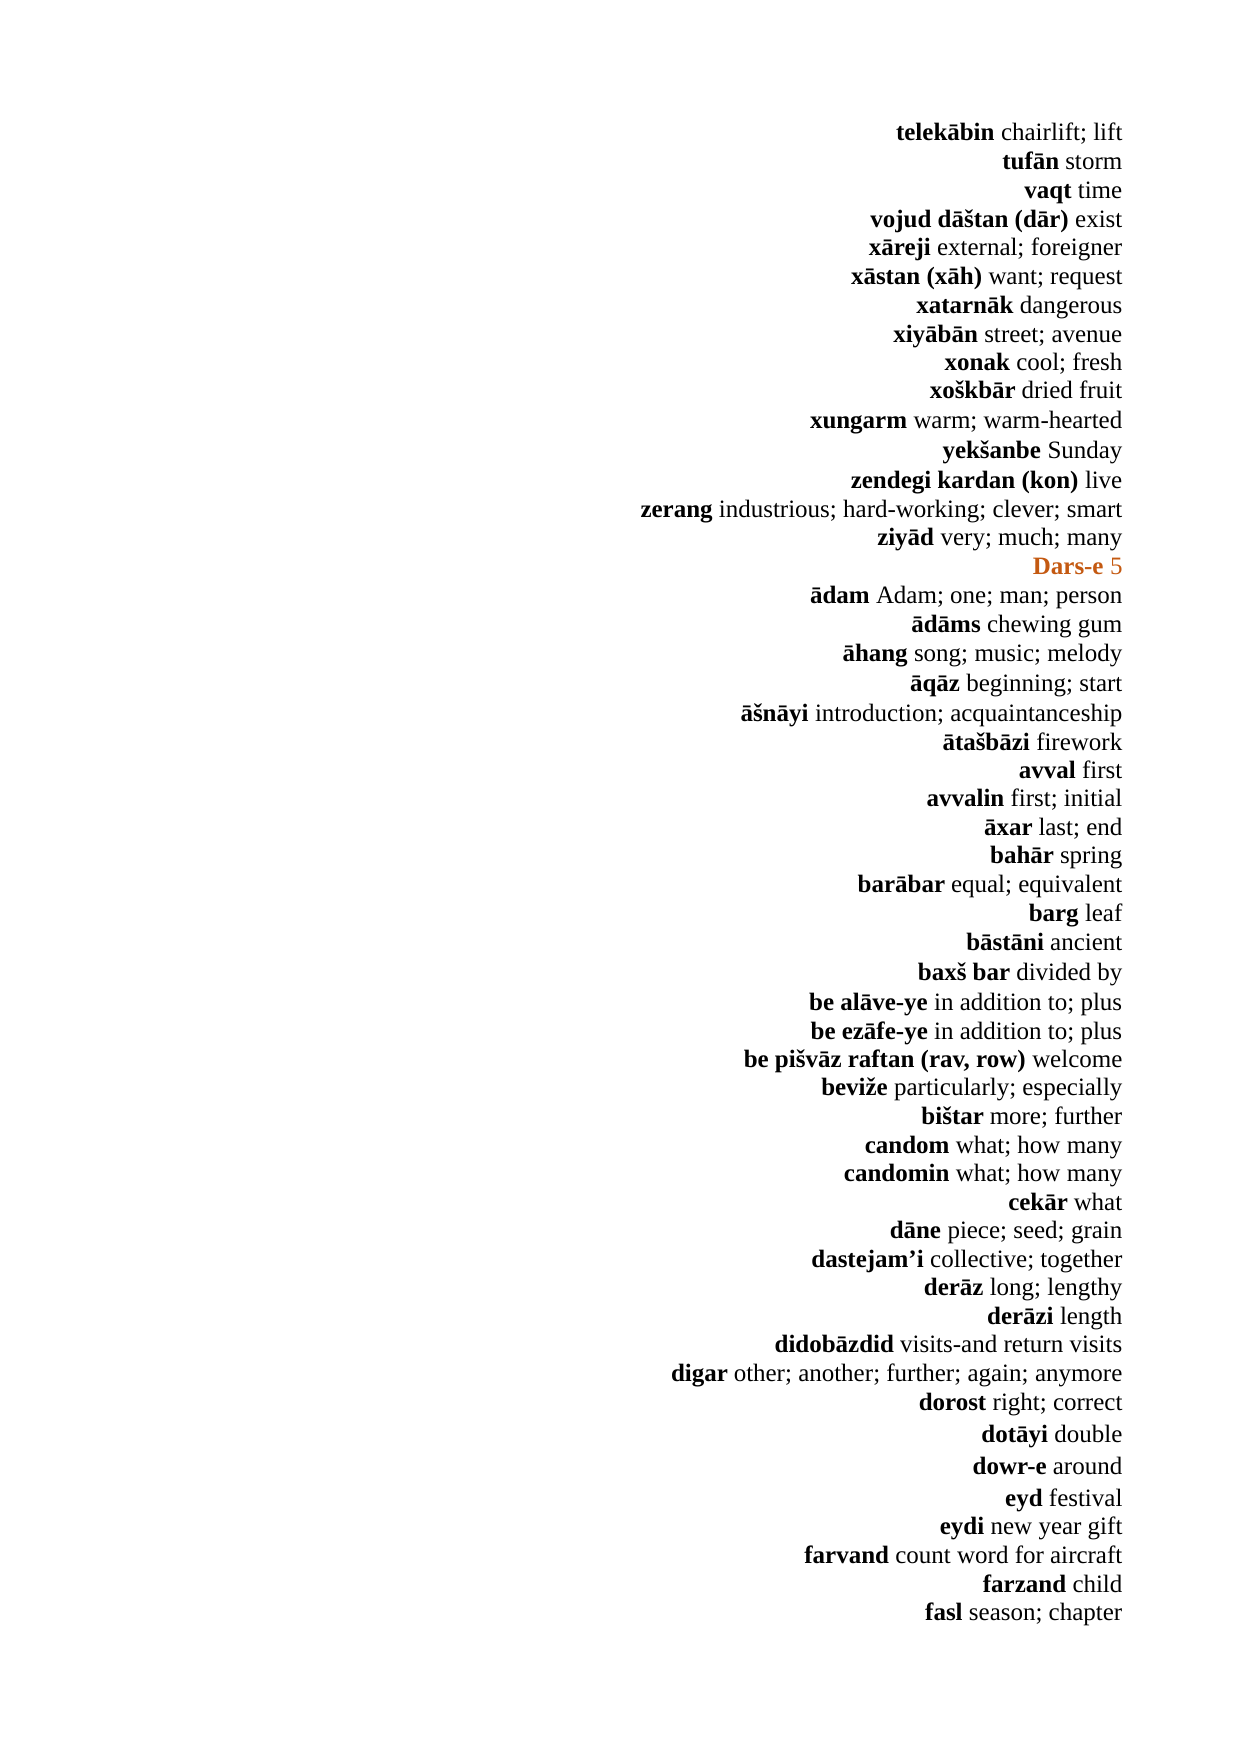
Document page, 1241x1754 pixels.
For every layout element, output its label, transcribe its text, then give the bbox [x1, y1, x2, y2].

text candomin what; how many [118, 1158, 1122, 1187]
text farvand count word for aircraft [118, 1540, 1122, 1569]
text candom what; how many [118, 1130, 1122, 1158]
text be ezāfe-ye in addition to; plus [118, 1016, 1122, 1044]
text āšnāyi introduction; acquaintanceship [118, 698, 1122, 727]
text bāstāni ancient [118, 927, 1122, 956]
text telekābin chairlift; lift [118, 118, 1122, 147]
text digar other; another; further; again; anymore [118, 1358, 1122, 1387]
text xatarnāk dangerous [118, 290, 1122, 319]
text ziyād very; much; many [118, 522, 1122, 551]
text ādam Adam; one; man; person [118, 580, 1122, 609]
text baxš bar divided by [118, 957, 1122, 986]
text āqāz beginning; start [118, 668, 1122, 697]
text Dars-e 5 [118, 551, 1122, 580]
text derāz long; lengthy [118, 1273, 1122, 1301]
text eyd festival [118, 1483, 1122, 1511]
text dowr-e around [118, 1451, 1122, 1479]
text didobāzdid visits-and return visits [118, 1330, 1122, 1358]
text āxar last; end [118, 812, 1122, 841]
text derāzi length [118, 1301, 1122, 1330]
text xiyābān street; avenue [118, 319, 1122, 347]
text xungarm warm; warm-hearted [118, 405, 1122, 433]
text dotāyi double [118, 1419, 1122, 1448]
text avvalin first; initial [118, 784, 1122, 812]
text vaqt time [118, 175, 1122, 204]
text dastejam’i collective; together [118, 1244, 1122, 1273]
text avval first [118, 756, 1122, 784]
text zerang industrious; hard-working; clever; smart [118, 494, 1122, 522]
text yekšanbe Sunday [118, 435, 1122, 463]
text bištar more; further [118, 1101, 1122, 1130]
text xoškbār dried fruit [118, 376, 1122, 405]
text barg leaf [118, 898, 1122, 927]
text ātašbāzi firework [118, 727, 1122, 756]
text barābar equal; equivalent [118, 869, 1122, 898]
text eydi new year gift [118, 1511, 1122, 1540]
text be pišvāz raftan (rav, row) welcome [118, 1044, 1122, 1073]
text fasl season; chapter [118, 1598, 1122, 1626]
text xāreji external; foreigner [118, 232, 1122, 261]
text dāne piece; seed; grain [118, 1216, 1122, 1244]
text tufān storm [118, 147, 1122, 175]
text cekār what [118, 1187, 1122, 1216]
text āhang song; music; melody [118, 638, 1122, 667]
text dorost right; correct [118, 1387, 1122, 1416]
text be alāve-ye in addition to; plus [118, 987, 1122, 1016]
text bahār spring [118, 841, 1122, 869]
text ādāms chewing gum [118, 609, 1122, 638]
text zendegi kardan (kon) live [118, 465, 1122, 494]
text xāstan (xāh) want; request [118, 261, 1122, 290]
text farzand child [118, 1569, 1122, 1598]
text vojud dāštan (dār) exist [118, 204, 1122, 232]
text beviže particularly; especially [118, 1073, 1122, 1101]
text xonak cool; fresh [118, 347, 1122, 376]
